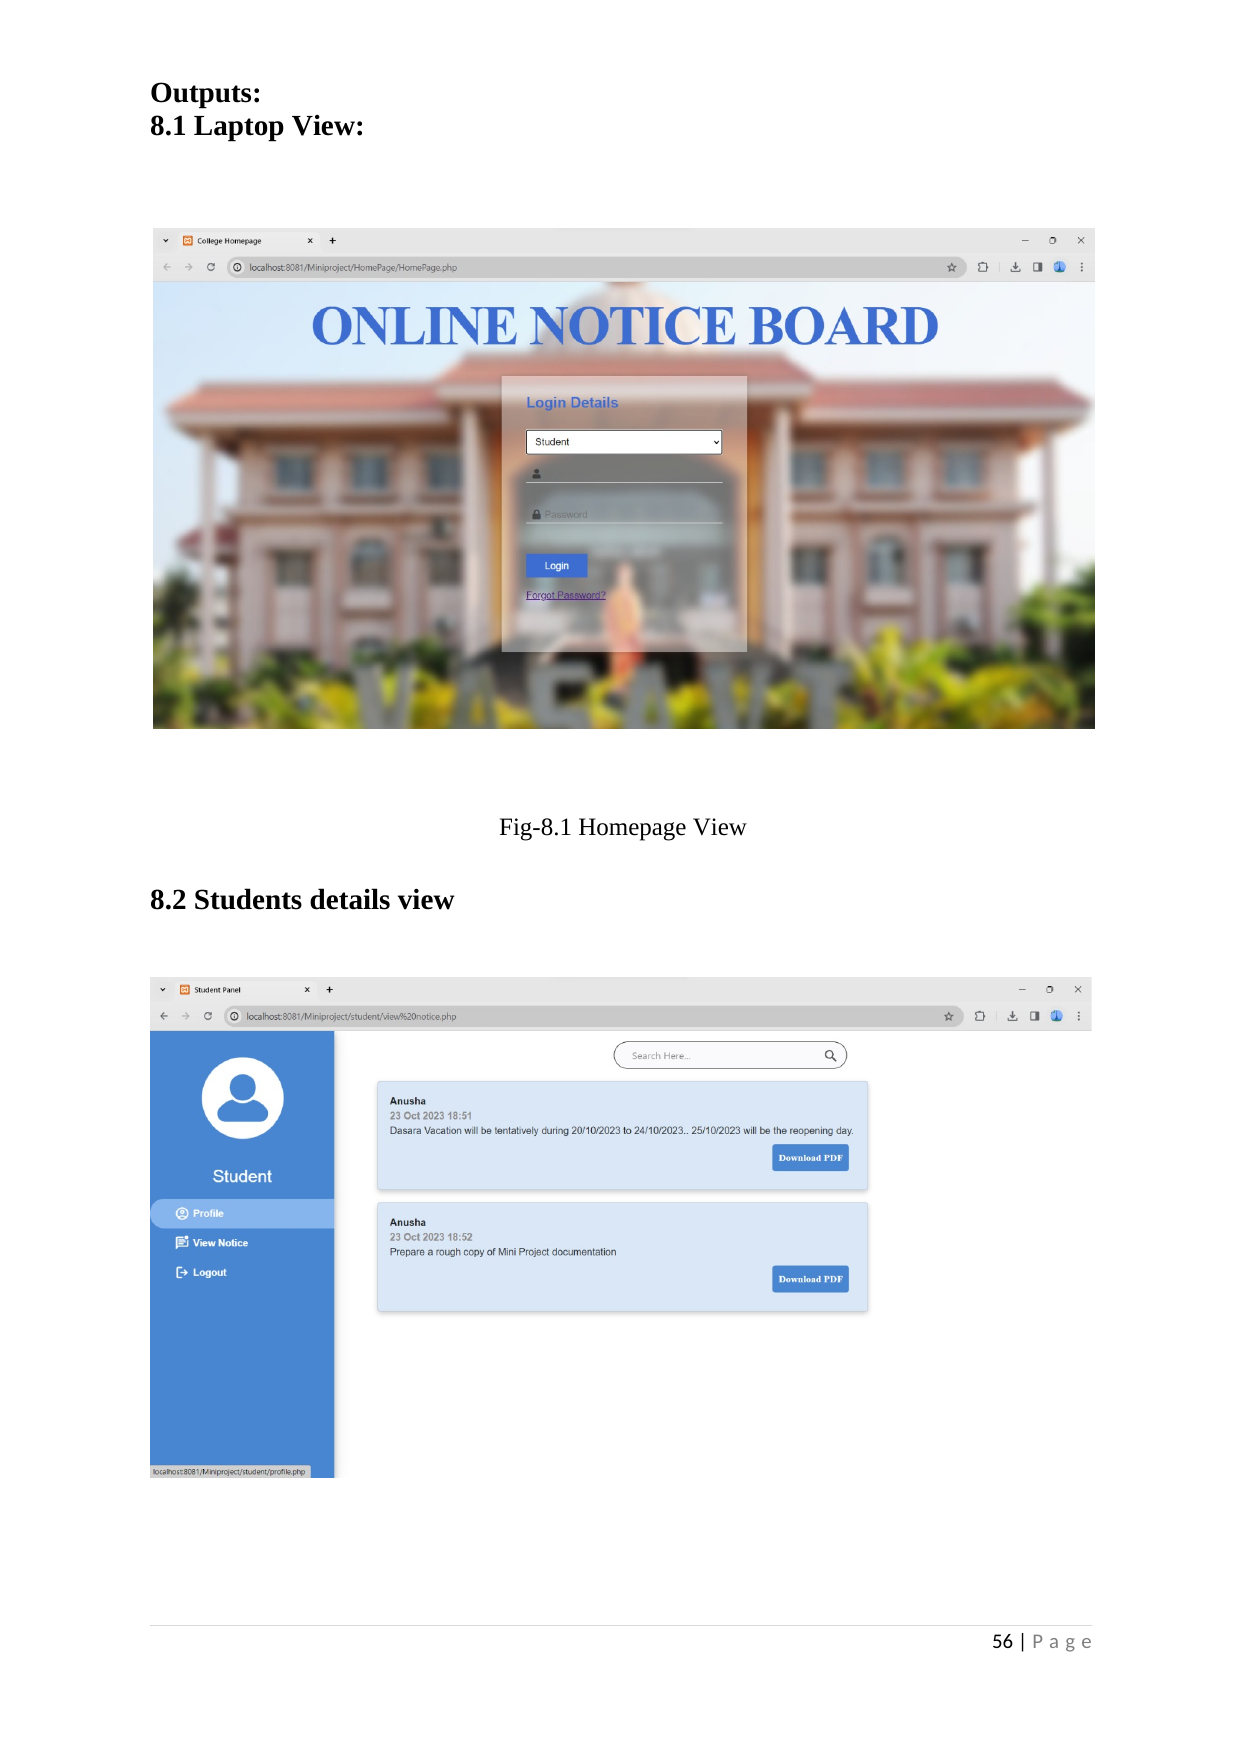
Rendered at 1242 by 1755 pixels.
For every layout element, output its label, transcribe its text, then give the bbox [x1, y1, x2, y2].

text 8.1 Laptop View: [150, 108, 1092, 142]
text 8.2 Students details view [150, 882, 1075, 916]
text Outputs: [150, 75, 1092, 108]
text Fig-8.1 Homepage View [150, 812, 1096, 841]
